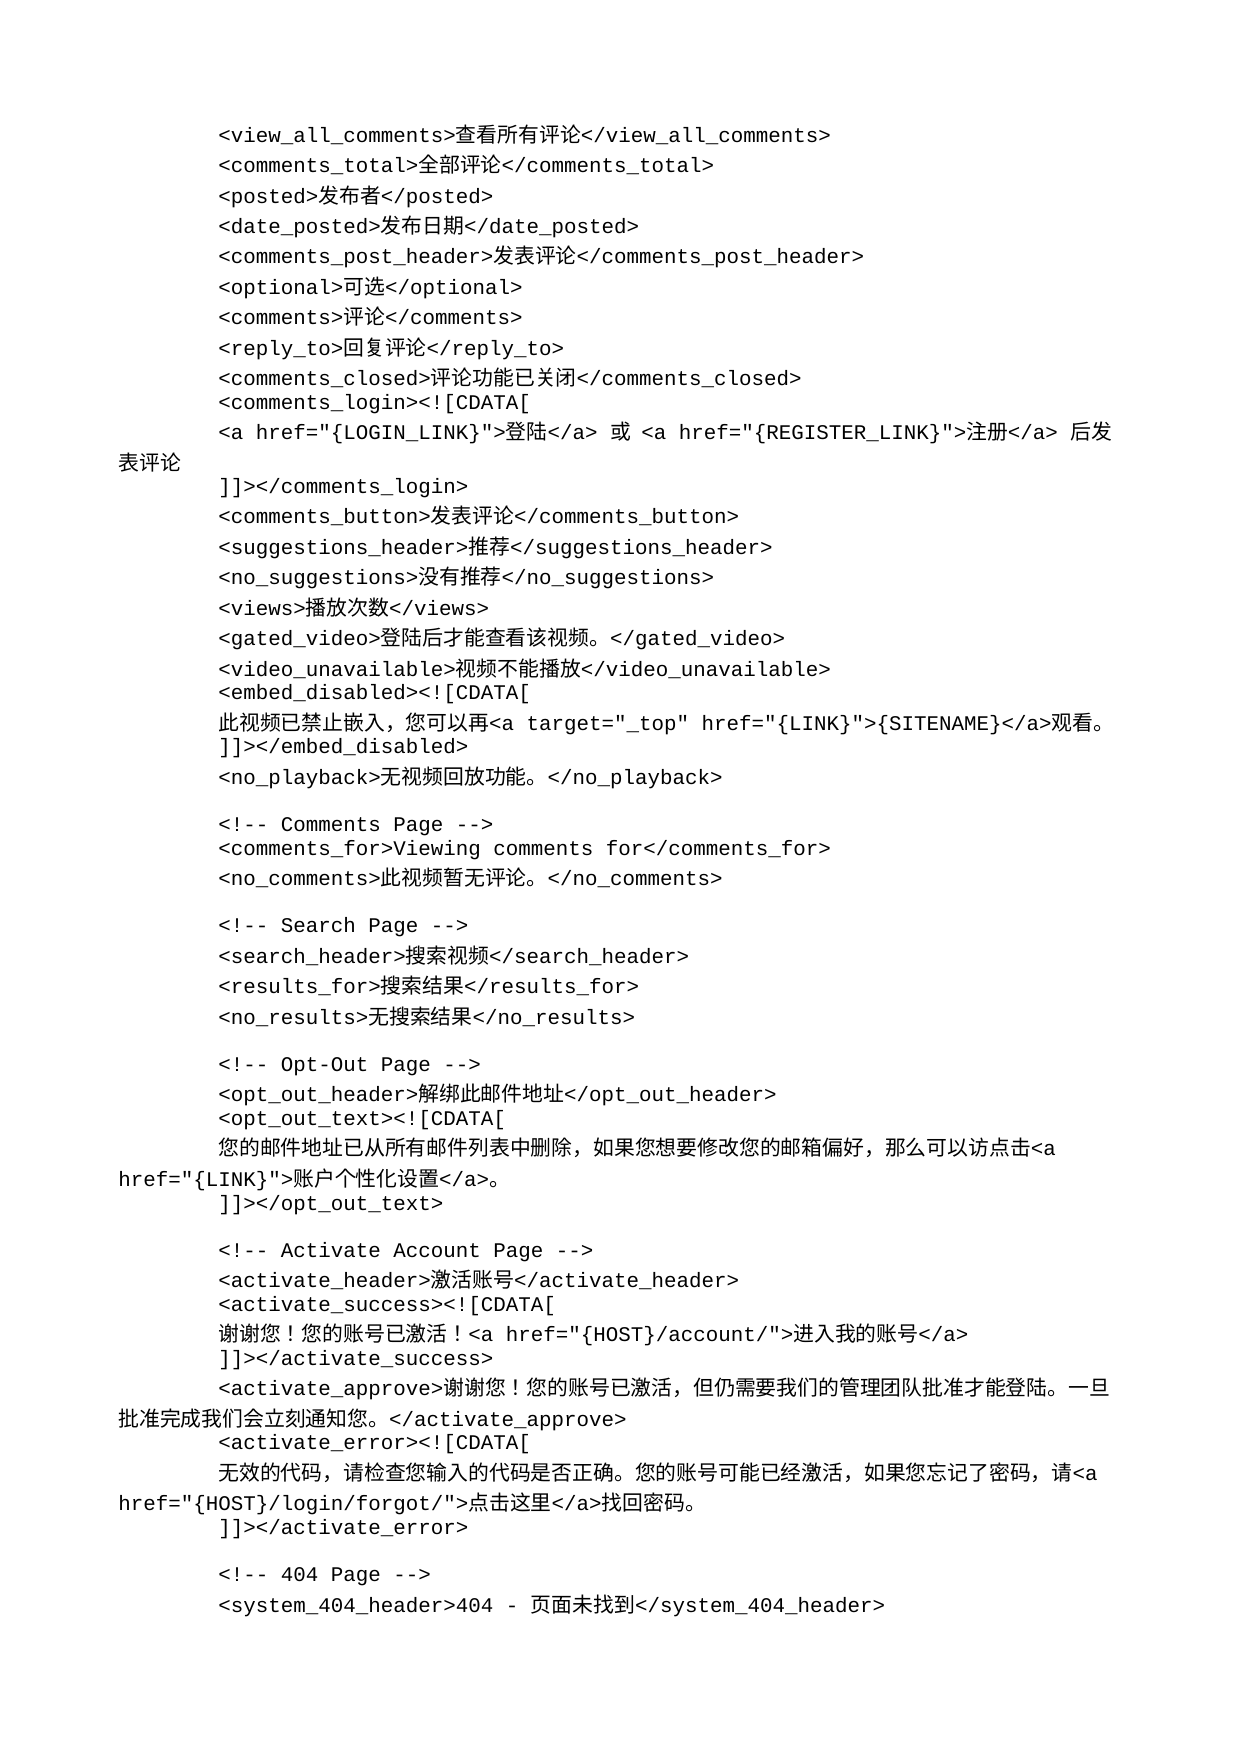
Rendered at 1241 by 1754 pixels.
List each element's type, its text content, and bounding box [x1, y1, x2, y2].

text <!-- Opt-Out Page --> [118, 1054, 1122, 1078]
text ]]></activate_error> [118, 1517, 1122, 1541]
text <activate_error><![CDATA[ [118, 1432, 1122, 1456]
text 您的邮件地址已从所有邮件列表中删除，如果您想要修改您的邮箱偏好，那么可以访点击<a href="{LINK}">账户个性化设置</a>。 [118, 1132, 1122, 1192]
text <comments_post_header>发表评论</comments_post_header> [118, 240, 1122, 270]
text <no_results>无搜索结果</no_results> [118, 1000, 1122, 1030]
text <views>播放次数</views> [118, 591, 1122, 621]
text <comments_button>发表评论</comments_button> [118, 500, 1122, 530]
text <!-- Activate Account Page --> [118, 1240, 1122, 1263]
text ]]></comments_login> [118, 476, 1122, 500]
text <no_suggestions>没有推荐</no_suggestions> [118, 561, 1122, 591]
text 谢谢您！您的账号已激活！<a href="{HOST}/account/">进入我的账号</a> [118, 1317, 1122, 1348]
text <activate_success><![CDATA[ [118, 1294, 1122, 1317]
text <date_posted>发布日期</date_posted> [118, 209, 1122, 240]
text 无效的代码，请检查您输入的代码是否正确。您的账号可能已经激活，如果您忘记了密码，请<a href="{HOST}/login/forgot/">点击这里</a>找回密码。 [118, 1456, 1122, 1517]
text <optional>可选</optional> [118, 270, 1122, 301]
text <comments_for>Viewing comments for</comments_for> [118, 838, 1122, 861]
text <activate_approve>谢谢您！您的账号已激活，但仍需要我们的管理团队批准才能登陆。一旦批准完成我们会立刻通知您。</activate_approve> [118, 1372, 1122, 1432]
text <reply_to>回复评论</reply_to> [118, 331, 1122, 361]
text <no_playback>无视频回放功能。</no_playback> [118, 760, 1122, 790]
text <opt_out_text><![CDATA[ [118, 1108, 1122, 1132]
text <results_for>搜索结果</results_for> [118, 969, 1122, 1000]
text ]]></activate_success> [118, 1348, 1122, 1372]
text <!-- Comments Page --> [118, 814, 1122, 838]
text <suggestions_header>推荐</suggestions_header> [118, 530, 1122, 561]
text <comments_login><![CDATA[ [118, 392, 1122, 416]
text ]]></opt_out_text> [118, 1192, 1122, 1216]
text <view_all_comments>查看所有评论</view_all_comments> [118, 118, 1122, 148]
text <embed_disabled><![CDATA[ [118, 682, 1122, 706]
text <activate_header>激活账号</activate_header> [118, 1263, 1122, 1294]
text <opt_out_header>解绑此邮件地址</opt_out_header> [118, 1078, 1122, 1108]
text <!-- 404 Page --> [118, 1564, 1122, 1588]
text <video_unavailable>视频不能播放</video_unavailable> [118, 652, 1122, 682]
text <comments_closed>评论功能已关闭</comments_closed> [118, 361, 1122, 392]
text <!-- Search Page --> [118, 915, 1122, 939]
text <a href="{LOGIN_LINK}">登陆</a> 或 <a href="{REGISTER_LINK}">注册</a> 后发表评论 [118, 416, 1122, 476]
text <comments_total>全部评论</comments_total> [118, 148, 1122, 179]
text <system_404_header>404 - 页面未找到</system_404_header> [118, 1588, 1122, 1618]
text <comments>评论</comments> [118, 301, 1122, 331]
text ]]></embed_disabled> [118, 736, 1122, 760]
text 此视频已禁止嵌入，您可以再<a target="_top" href="{LINK}">{SITENAME}</a>观看。 [118, 706, 1122, 736]
text <search_header>搜索视频</search_header> [118, 939, 1122, 969]
text <no_comments>此视频暂无评论。</no_comments> [118, 861, 1122, 892]
text <posted>发布者</posted> [118, 179, 1122, 209]
text <gated_video>登陆后才能查看该视频。</gated_video> [118, 621, 1122, 652]
